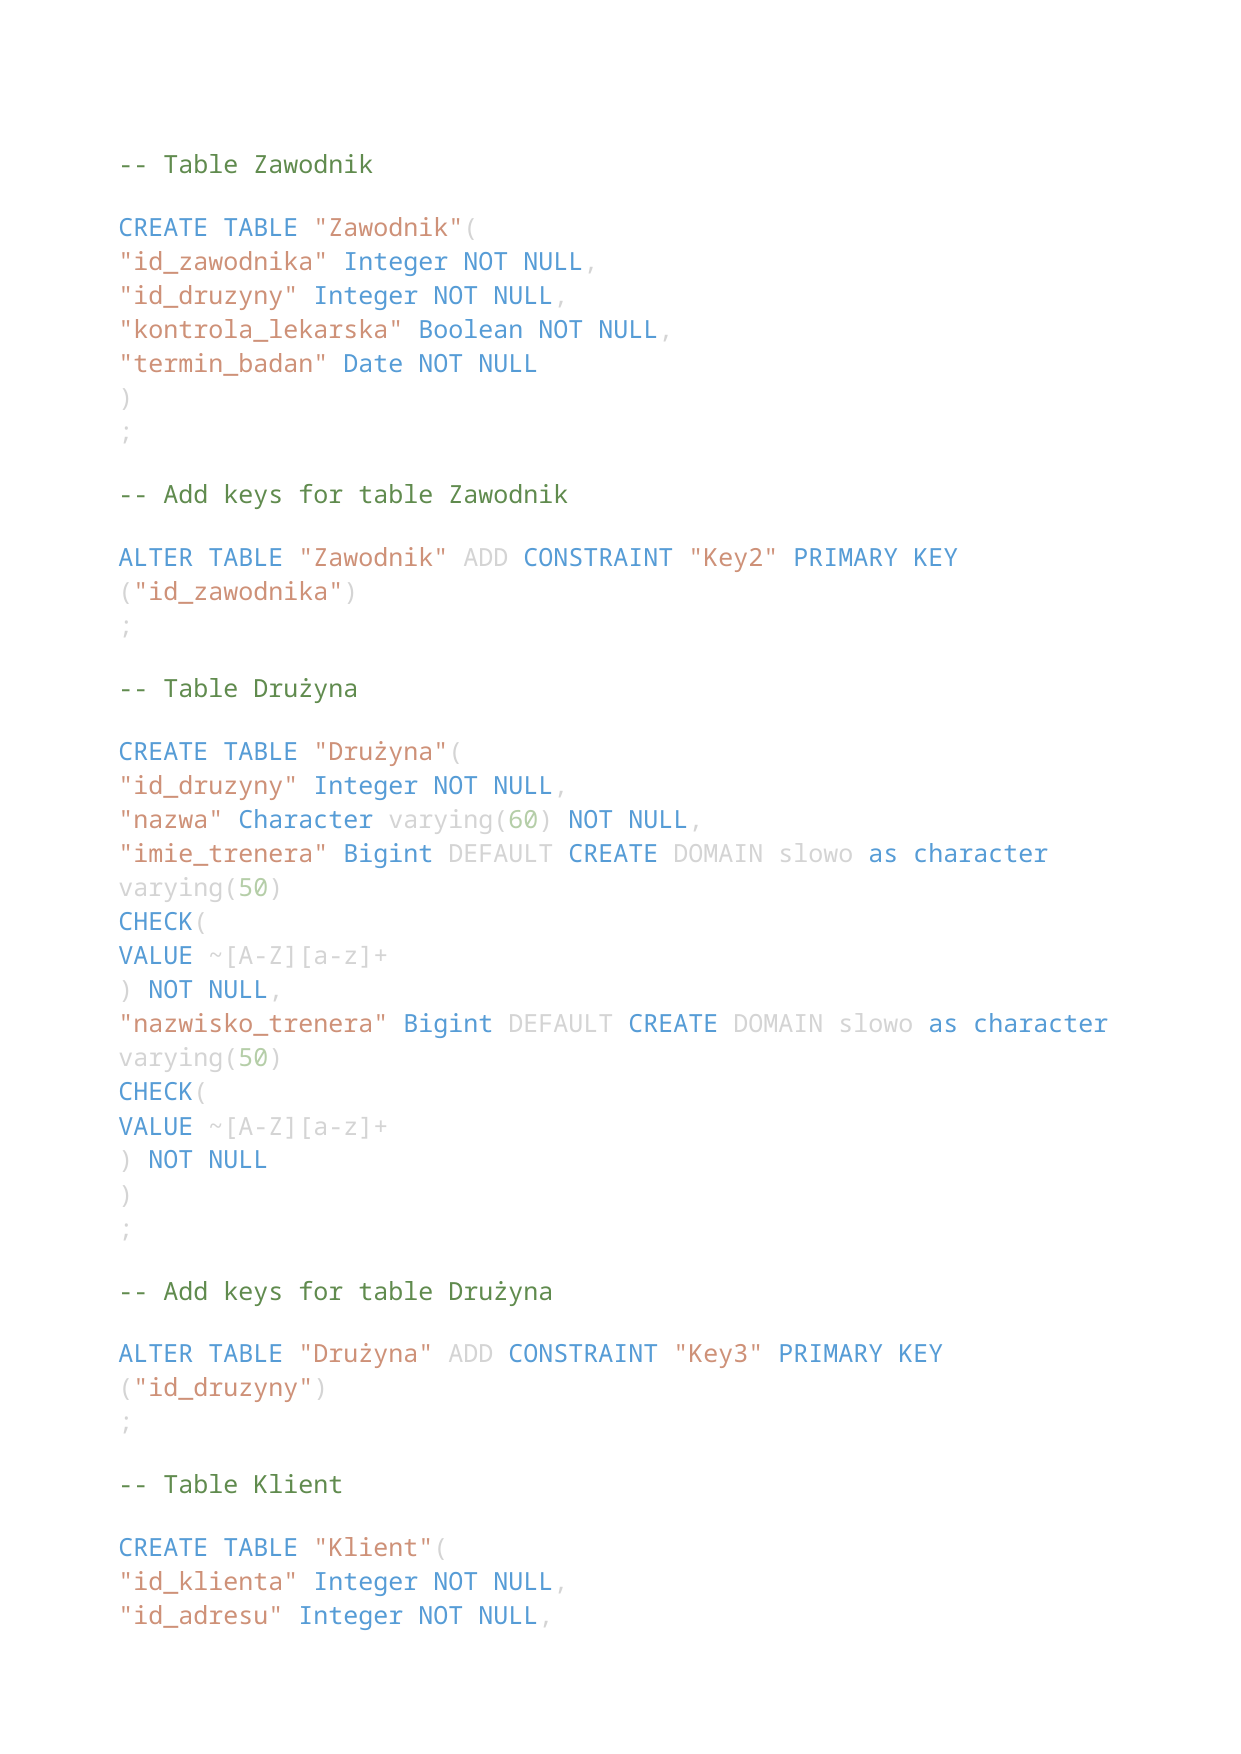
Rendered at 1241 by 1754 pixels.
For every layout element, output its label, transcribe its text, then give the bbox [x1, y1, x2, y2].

text -- Add keys for table Drużyna [118, 1273, 1122, 1307]
text CREATE TABLE "Zawodnik"( [118, 210, 1122, 244]
text "imie_trenera" Bigint DEFAULT CREATE DOMAIN slowo as character varying(50) [118, 836, 1122, 904]
text ) [118, 1176, 1122, 1210]
text ALTER TABLE "Zawodnik" ADD CONSTRAINT "Key2" PRIMARY KEY ("id_zawodnika") [118, 540, 1122, 608]
text ; [118, 1210, 1122, 1244]
text "id_klienta" Integer NOT NULL, [118, 1564, 1122, 1598]
text CHECK( [118, 904, 1122, 938]
text ; [118, 608, 1122, 642]
text ; [118, 1404, 1122, 1438]
text "id_druzyny" Integer NOT NULL, [118, 767, 1122, 802]
text CREATE TABLE "Klient"( [118, 1530, 1122, 1564]
text -- Table Drużyna [118, 671, 1122, 705]
text ; [118, 414, 1122, 448]
text ) [118, 380, 1122, 414]
text "kontrola_lekarska" Boolean NOT NULL, [118, 312, 1122, 346]
text -- Table Zawodnik [118, 147, 1122, 181]
text -- Table Klient [118, 1467, 1122, 1501]
text "id_druzyny" Integer NOT NULL, [118, 278, 1122, 312]
text "id_zawodnika" Integer NOT NULL, [118, 244, 1122, 278]
text CREATE TABLE "Drużyna"( [118, 733, 1122, 767]
text -- Add keys for table Zawodnik [118, 477, 1122, 511]
text "id_adresu" Integer NOT NULL, [118, 1598, 1122, 1632]
text ) NOT NULL [118, 1142, 1122, 1176]
text CHECK( [118, 1074, 1122, 1108]
text "nazwa" Character varying(60) NOT NULL, [118, 802, 1122, 836]
text ALTER TABLE "Drużyna" ADD CONSTRAINT "Key3" PRIMARY KEY ("id_druzyny") [118, 1336, 1122, 1404]
text "nazwisko_trenera" Bigint DEFAULT CREATE DOMAIN slowo as character varying(50) [118, 1006, 1122, 1074]
text ) NOT NULL, [118, 972, 1122, 1006]
text "termin_badan" Date NOT NULL [118, 346, 1122, 380]
text VALUE ~[A-Z][a-z]+ [118, 938, 1122, 972]
text VALUE ~[A-Z][a-z]+ [118, 1108, 1122, 1142]
